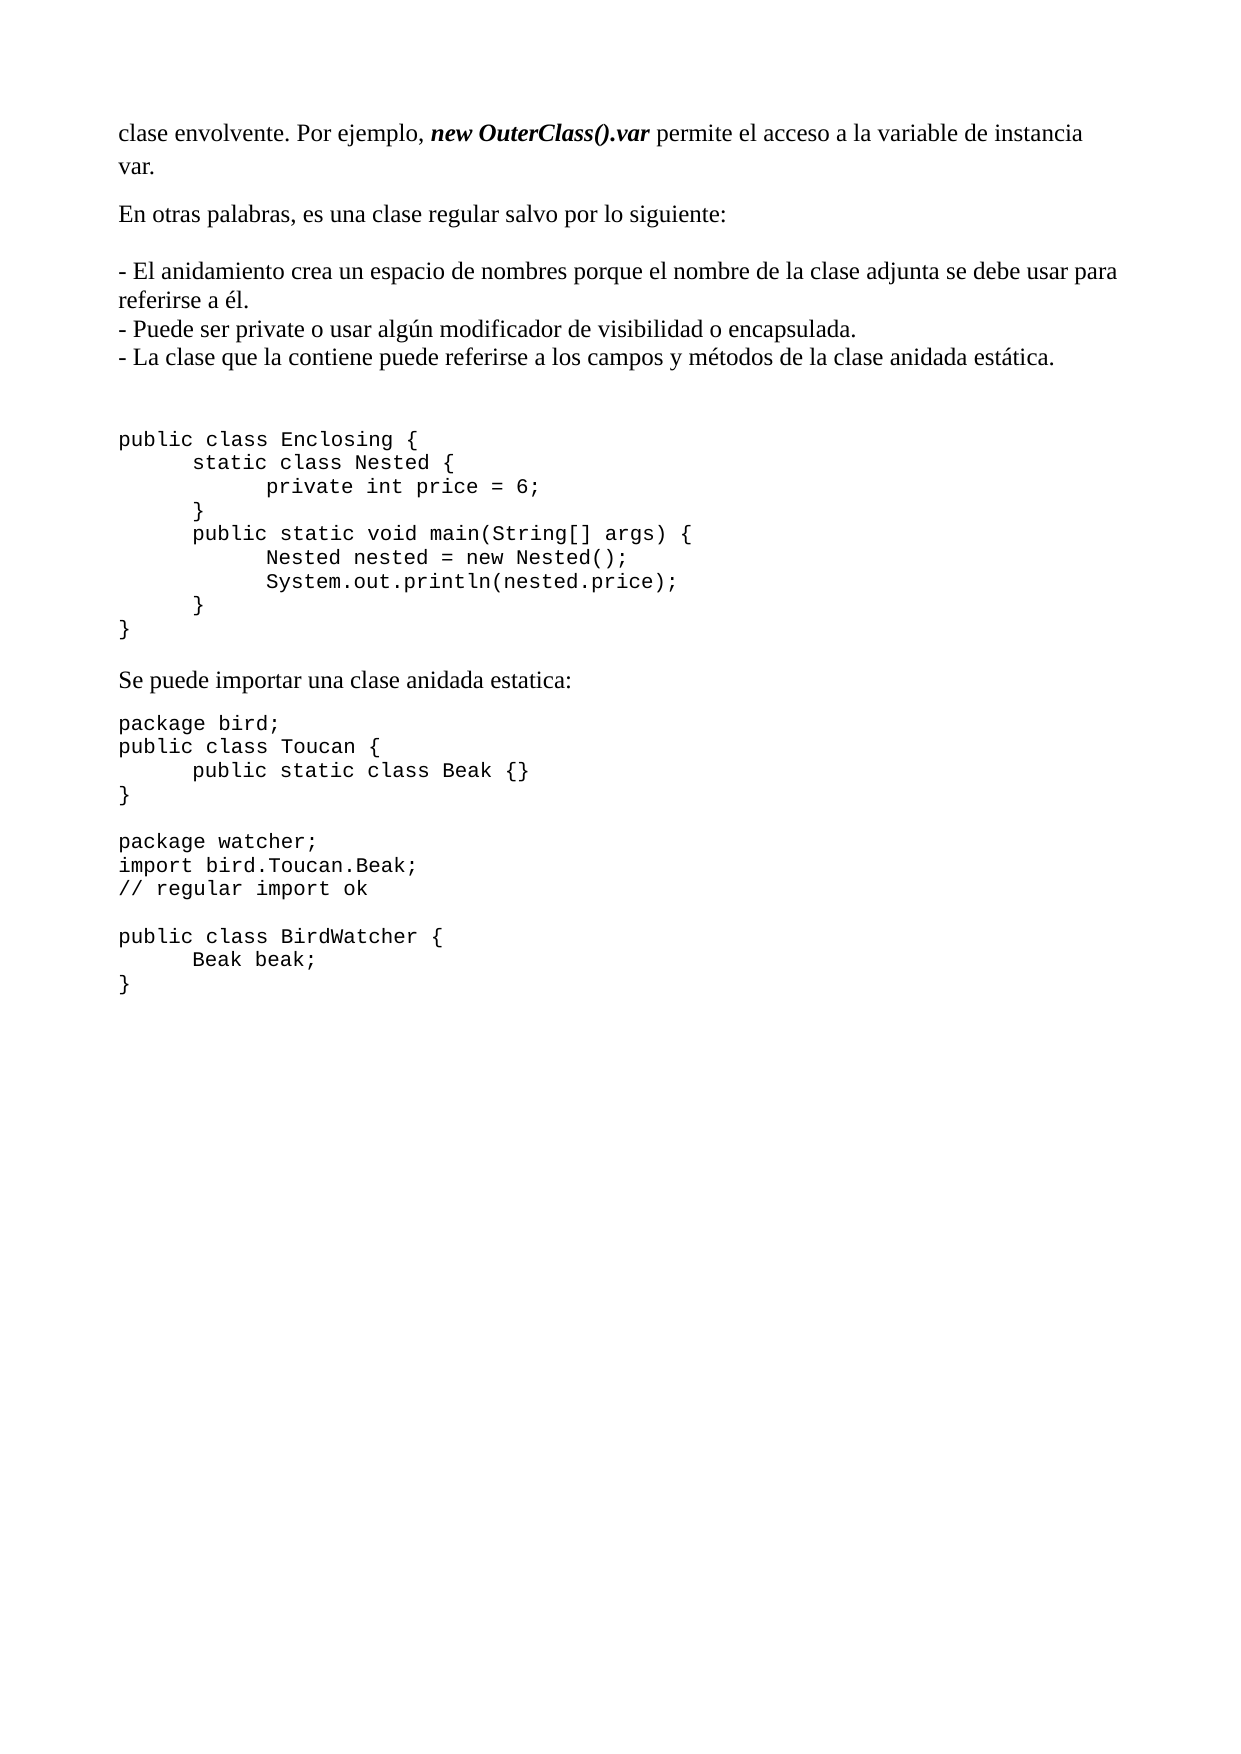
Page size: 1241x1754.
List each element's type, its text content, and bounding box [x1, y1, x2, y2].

text - El anidamiento crea un espacio de nombres porque el nombre de la clase adjunta se debe usar para referirse a él. [118, 256, 1122, 314]
text Nested nested = new Nested(); [118, 547, 1122, 571]
text - Puede ser private o usar algún modificador de visibilidad o encapsulada. [118, 314, 1122, 342]
text package bird; [118, 713, 1122, 736]
text Beak beak; [118, 949, 1122, 973]
text clase envolvente. Por ejemplo, new OuterClass().var permite el acceso a la variable de instancia var. [118, 118, 1122, 180]
text import bird.Toucan.Beak; [118, 855, 1122, 878]
text public class Enclosing { [118, 429, 1122, 452]
text Se puede importar una clase anidada estatica: [118, 665, 1122, 694]
text } [118, 973, 1122, 997]
text } [118, 594, 1122, 618]
text package watcher; [118, 831, 1122, 855]
text } [118, 784, 1122, 807]
text public class Toucan { [118, 736, 1122, 760]
text - La clase que la contiene puede referirse a los campos y métodos de la clase anidada estática. [118, 342, 1122, 371]
text static class Nested { [118, 452, 1122, 476]
text En otras palabras, es una clase regular salvo por lo siguiente: [118, 199, 1122, 227]
text public static void main(String[] args) { [118, 523, 1122, 547]
text private int price = 6; [118, 476, 1122, 500]
text } [118, 500, 1122, 523]
text System.out.println(nested.price); [118, 571, 1122, 594]
text // regular import ok [118, 878, 1122, 902]
text } [118, 618, 1122, 642]
text public static class Beak {} [118, 760, 1122, 784]
text public class BirdWatcher { [118, 926, 1122, 949]
